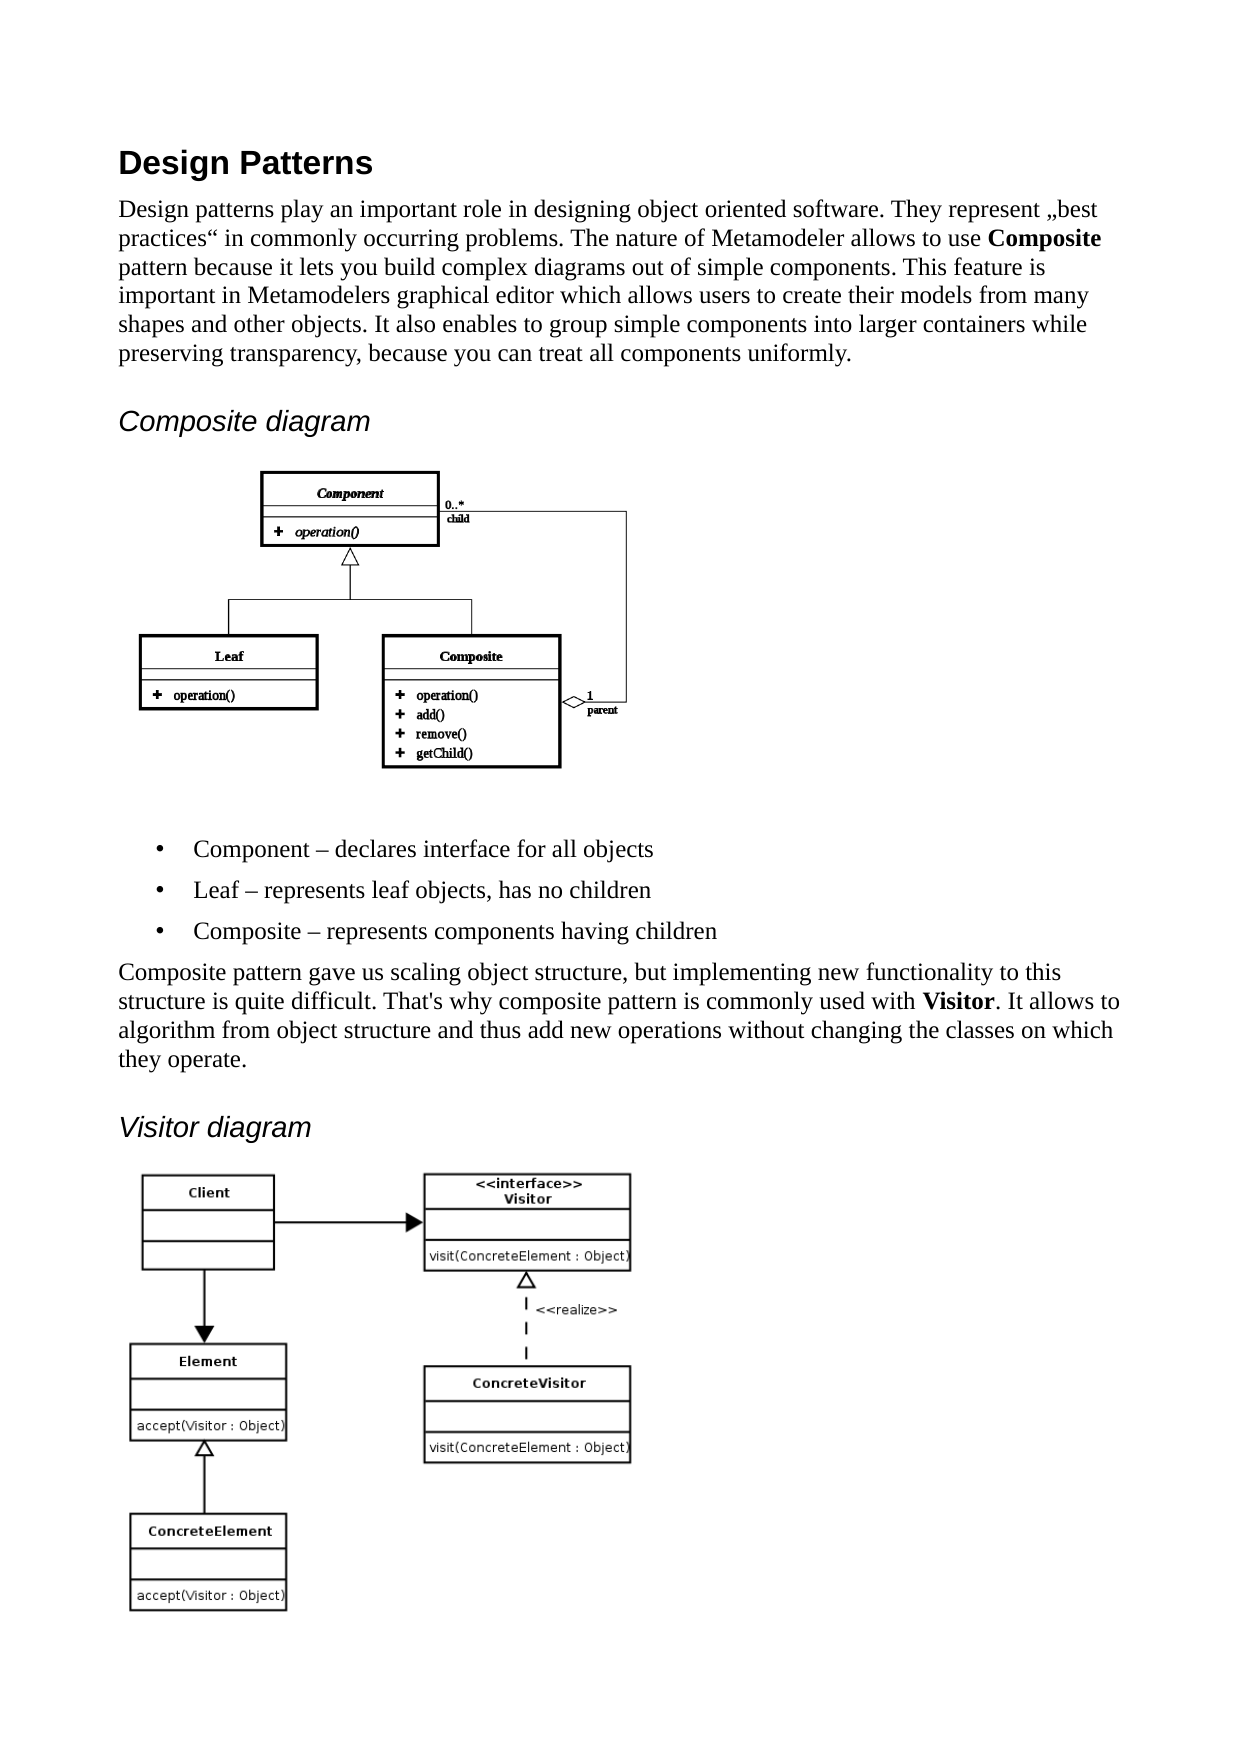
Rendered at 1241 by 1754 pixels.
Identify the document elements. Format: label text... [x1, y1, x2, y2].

subtitle Visitor diagram [118, 1110, 1122, 1143]
list Composite – represents components having children [156, 916, 1122, 945]
list Leaf – represents leaf objects, has no children [156, 875, 1122, 904]
text Composite pattern gave us scaling object structure, but implementing new functionality to this structure is quite difficult. That's why composite pattern is commonly used with Visitor. It allows to algorithm from object structure and thus add new operations without changing the classes on which they operate. [118, 957, 1122, 1072]
subtitle Composite diagram [118, 404, 1122, 438]
subtitle Design Patterns [118, 143, 1122, 182]
text Design patterns play an important role in designing object oriented software. They represent „best practices“ in commonly occurring problems. The nature of Metamodeler allows to use Composite pattern because it lets you build complex diagrams out of simple components. This feature is important in Metamodelers graphical editor which allows users to create their models from many shapes and other objects. It also enables to group simple components into larger containers while preserving transparency, because you can treat all components uniformly. [118, 194, 1122, 367]
picture [118, 450, 648, 793]
list Component – declares interface for all objects [156, 834, 1122, 862]
picture [118, 1156, 649, 1629]
